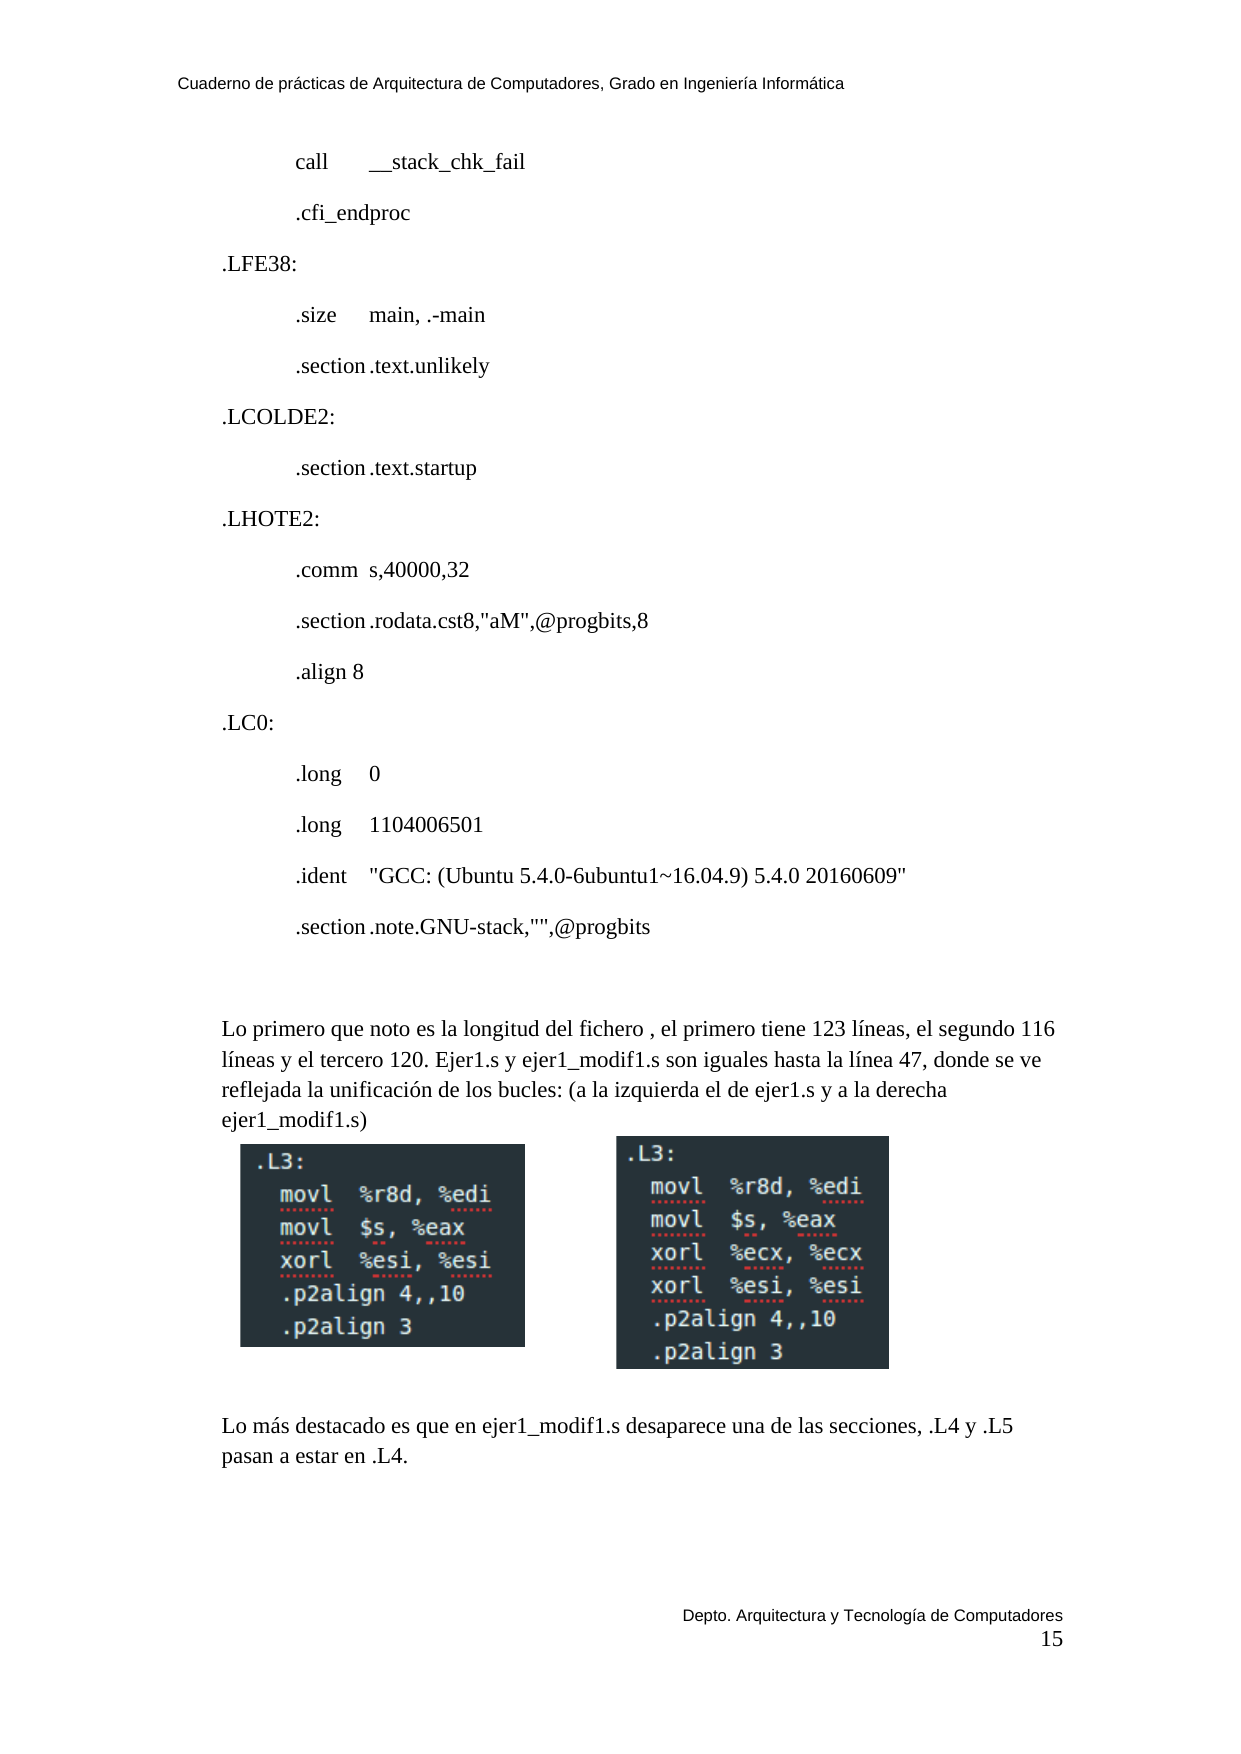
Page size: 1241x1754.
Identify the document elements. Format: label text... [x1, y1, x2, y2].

list .section .text.unlikely [221, 352, 1063, 378]
list .LCOLDE2: [221, 403, 1063, 429]
list .comm s,40000,32 [221, 556, 1063, 582]
list .section .text.startup [221, 454, 1063, 480]
list .align 8 [221, 658, 1063, 684]
list call __stack_chk_fail [221, 148, 1063, 174]
list Lo primero que noto es la longitud del fichero , el primero tiene 123 líneas, el segundo 116 líneas y el tercero 120. Ejer1.s y ejer1_modif1.s son iguales hasta la línea 47, donde se ve reflejada la unificación de los bucles: (a la izquierda el de ejer1.s y a la derecha ejer1_modif1.s) [221, 1015, 1063, 1132]
list Lo más destacado es que en ejer1_modif1.s desaparece una de las secciones, .L4 y .L5 pasan a estar en .L4. [221, 1412, 1063, 1469]
list .LC0: [221, 709, 1063, 736]
list .section .rodata.cst8,"aM",@progbits,8 [221, 607, 1063, 633]
list .size main, .-main [221, 301, 1063, 327]
picture [240, 1144, 525, 1347]
picture [616, 1136, 889, 1369]
list .ident "GCC: (Ubuntu 5.4.0-6ubuntu1~16.04.9) 5.4.0 20160609" [221, 862, 1063, 889]
list .LHOTE2: [221, 505, 1063, 531]
list .cfi_endproc [221, 199, 1063, 225]
list .long 1104006501 [221, 811, 1063, 838]
list .long 0 [221, 760, 1063, 787]
list .LFE38: [221, 250, 1063, 276]
list .section .note.GNU-stack,"",@progbits [221, 913, 1063, 940]
